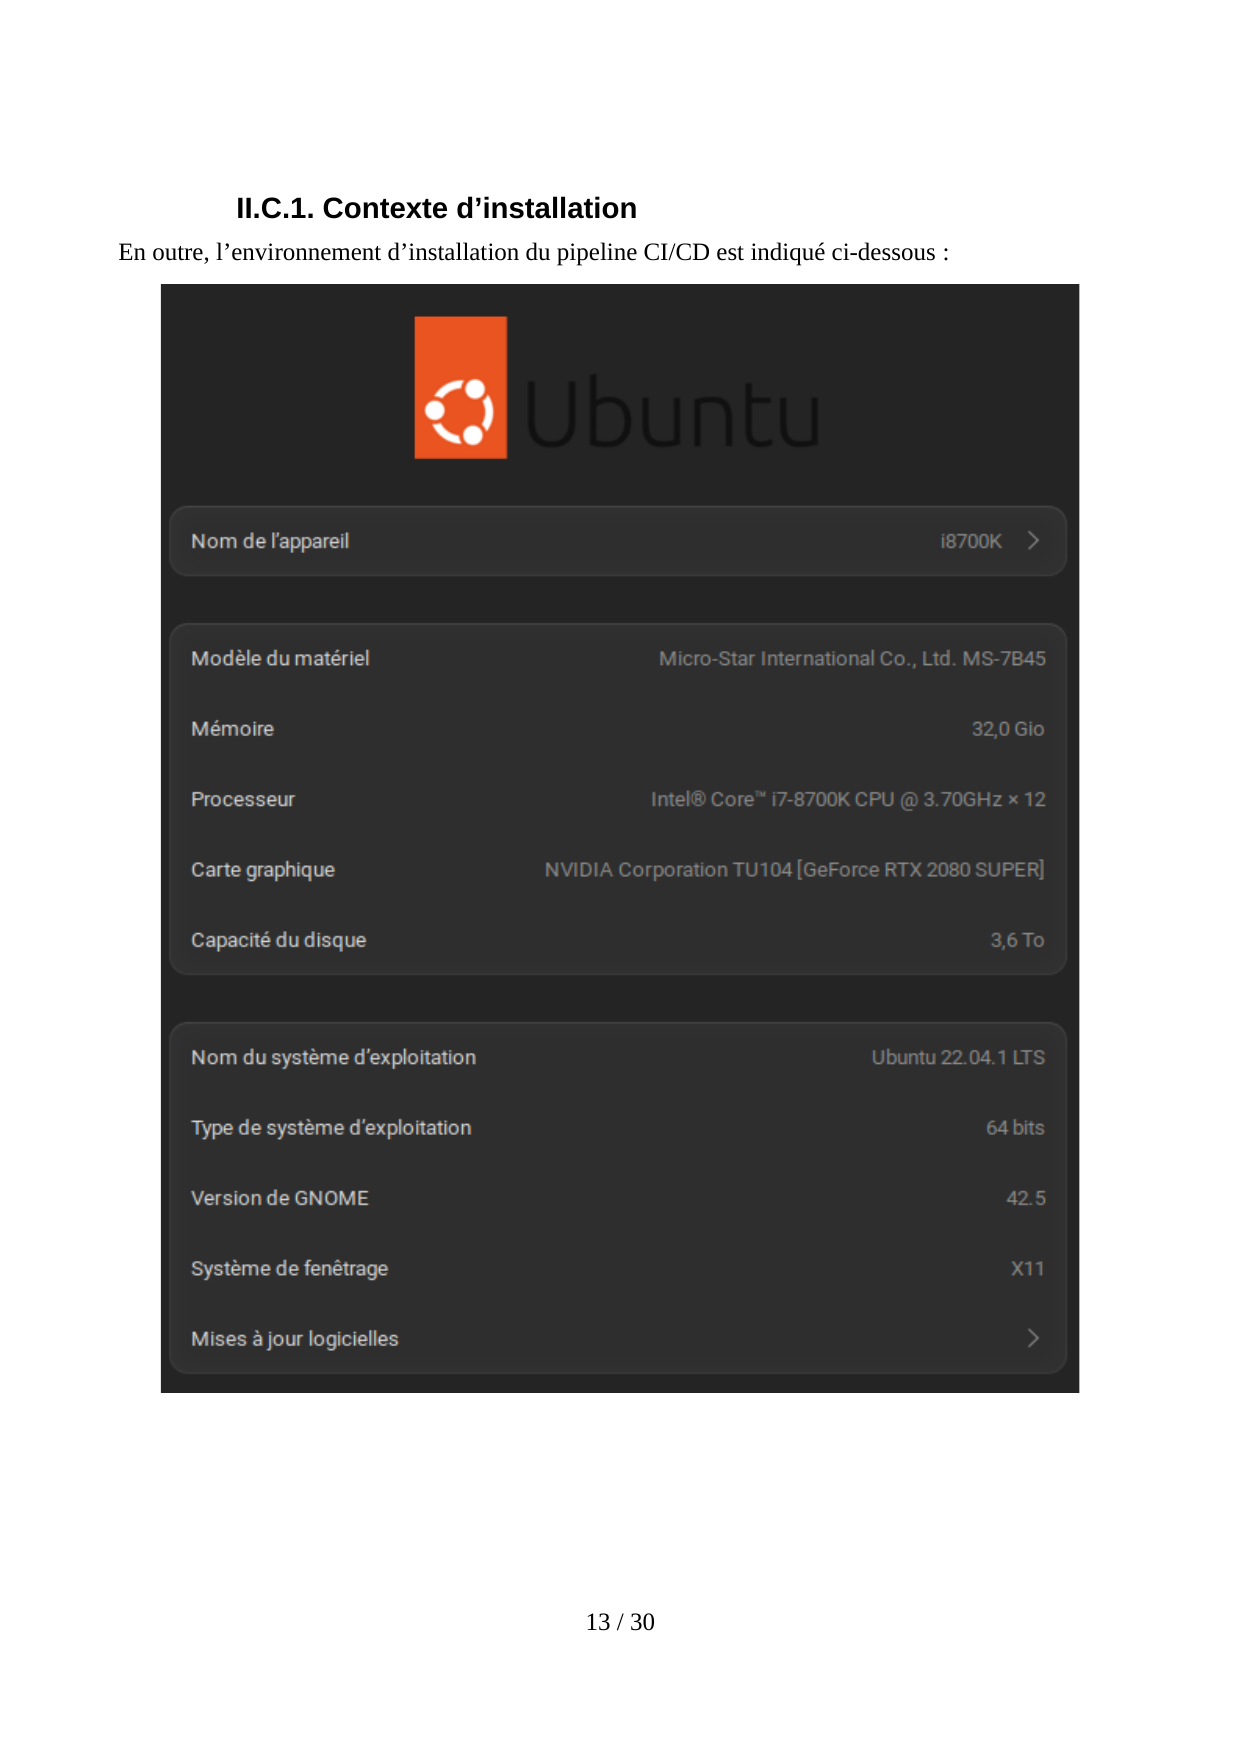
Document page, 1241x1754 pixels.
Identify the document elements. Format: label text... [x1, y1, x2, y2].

picture [160, 284, 1080, 1393]
subtitle Contexte d’installation [118, 191, 1122, 225]
text En outre, l’environnement d’installation du pipeline CI/CD est indiqué ci-dessous : [118, 237, 1122, 266]
